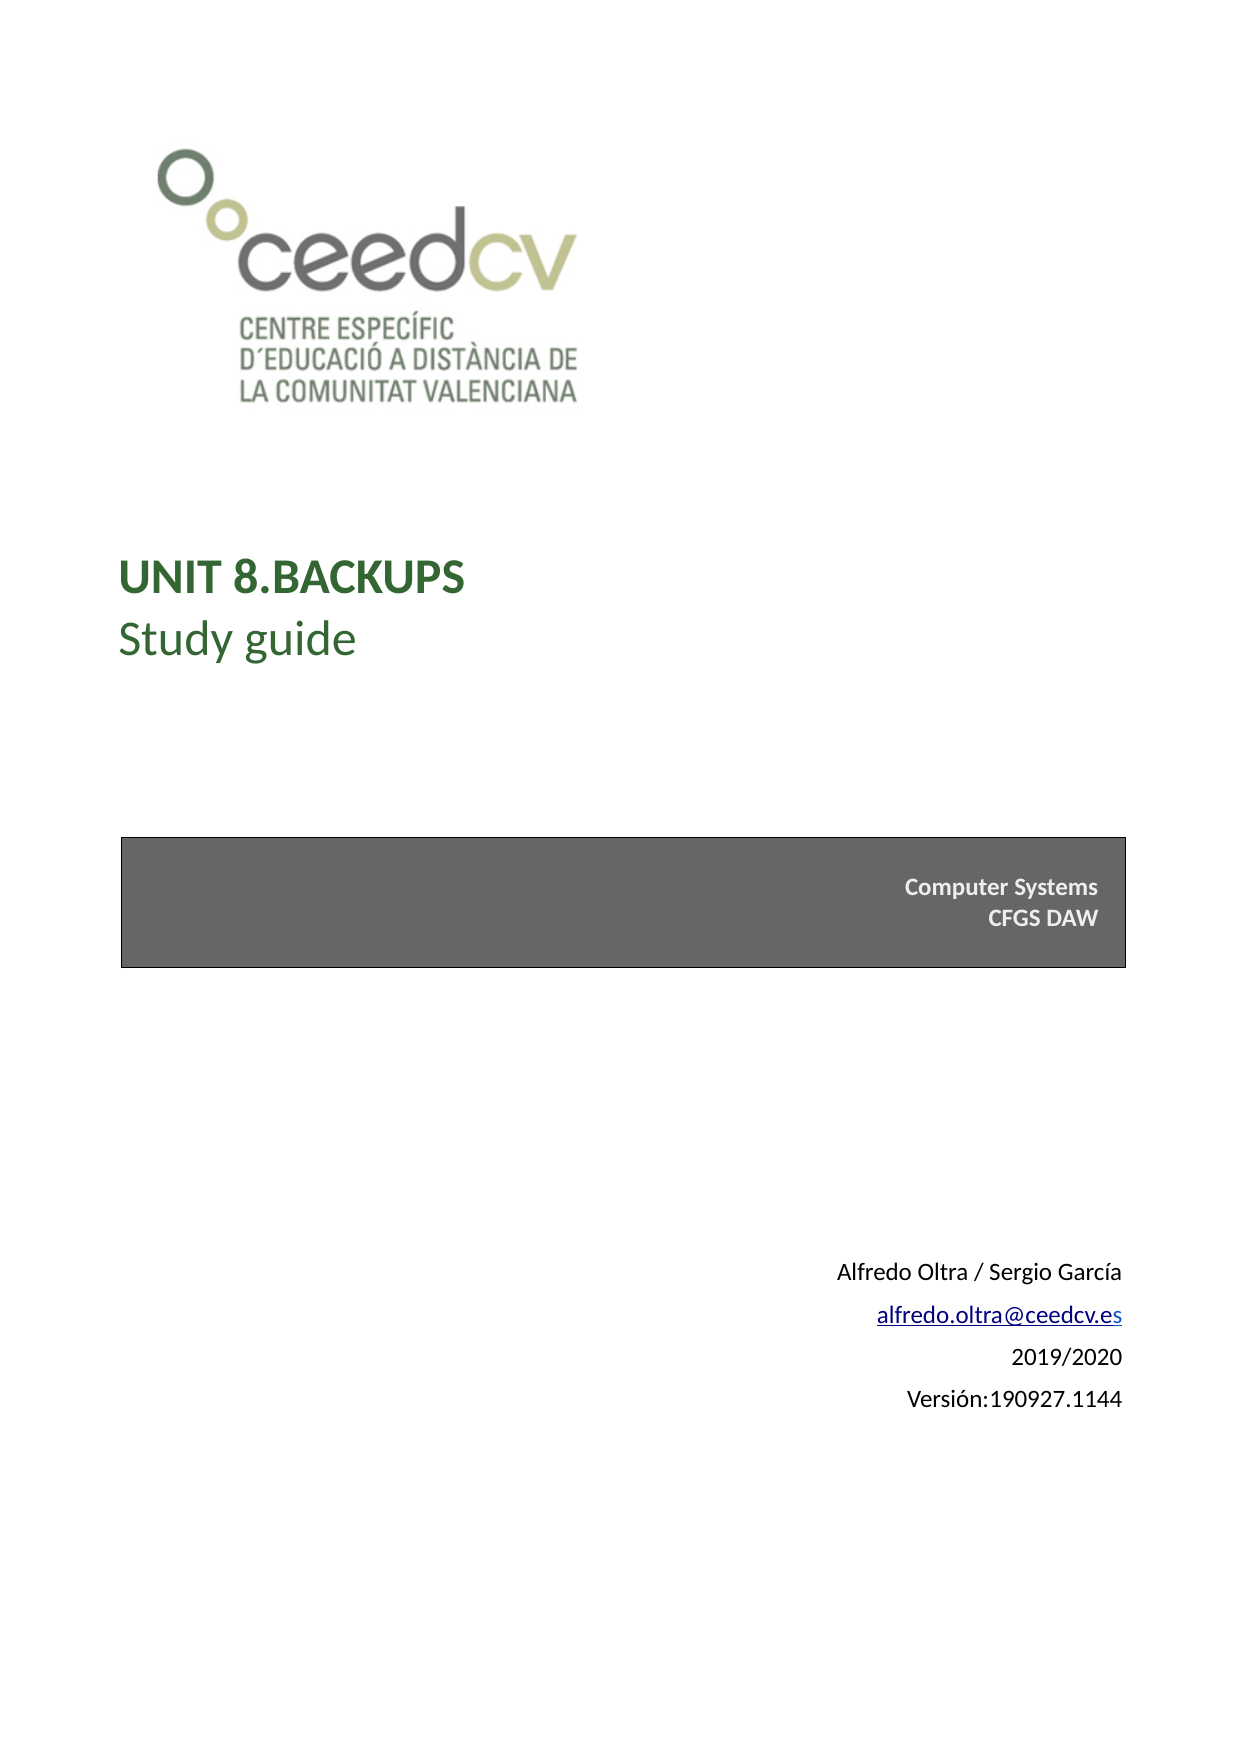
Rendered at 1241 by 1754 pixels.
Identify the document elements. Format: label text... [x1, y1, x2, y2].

text Versión:190927.1141 [118, 1383, 1122, 1414]
text 2019/2020 [118, 1341, 1122, 1372]
text Unit 8.Backups [118, 545, 1122, 606]
text Study guide [118, 606, 1122, 667]
picture [118, 121, 681, 431]
text Alfredo Oltra / Sergio García [231, 1256, 1122, 1287]
text alfredo.oltra@ceedcv.es [231, 1299, 1122, 1329]
text Computer Systems [125, 871, 1098, 902]
text CFGS DAW [125, 902, 1098, 932]
